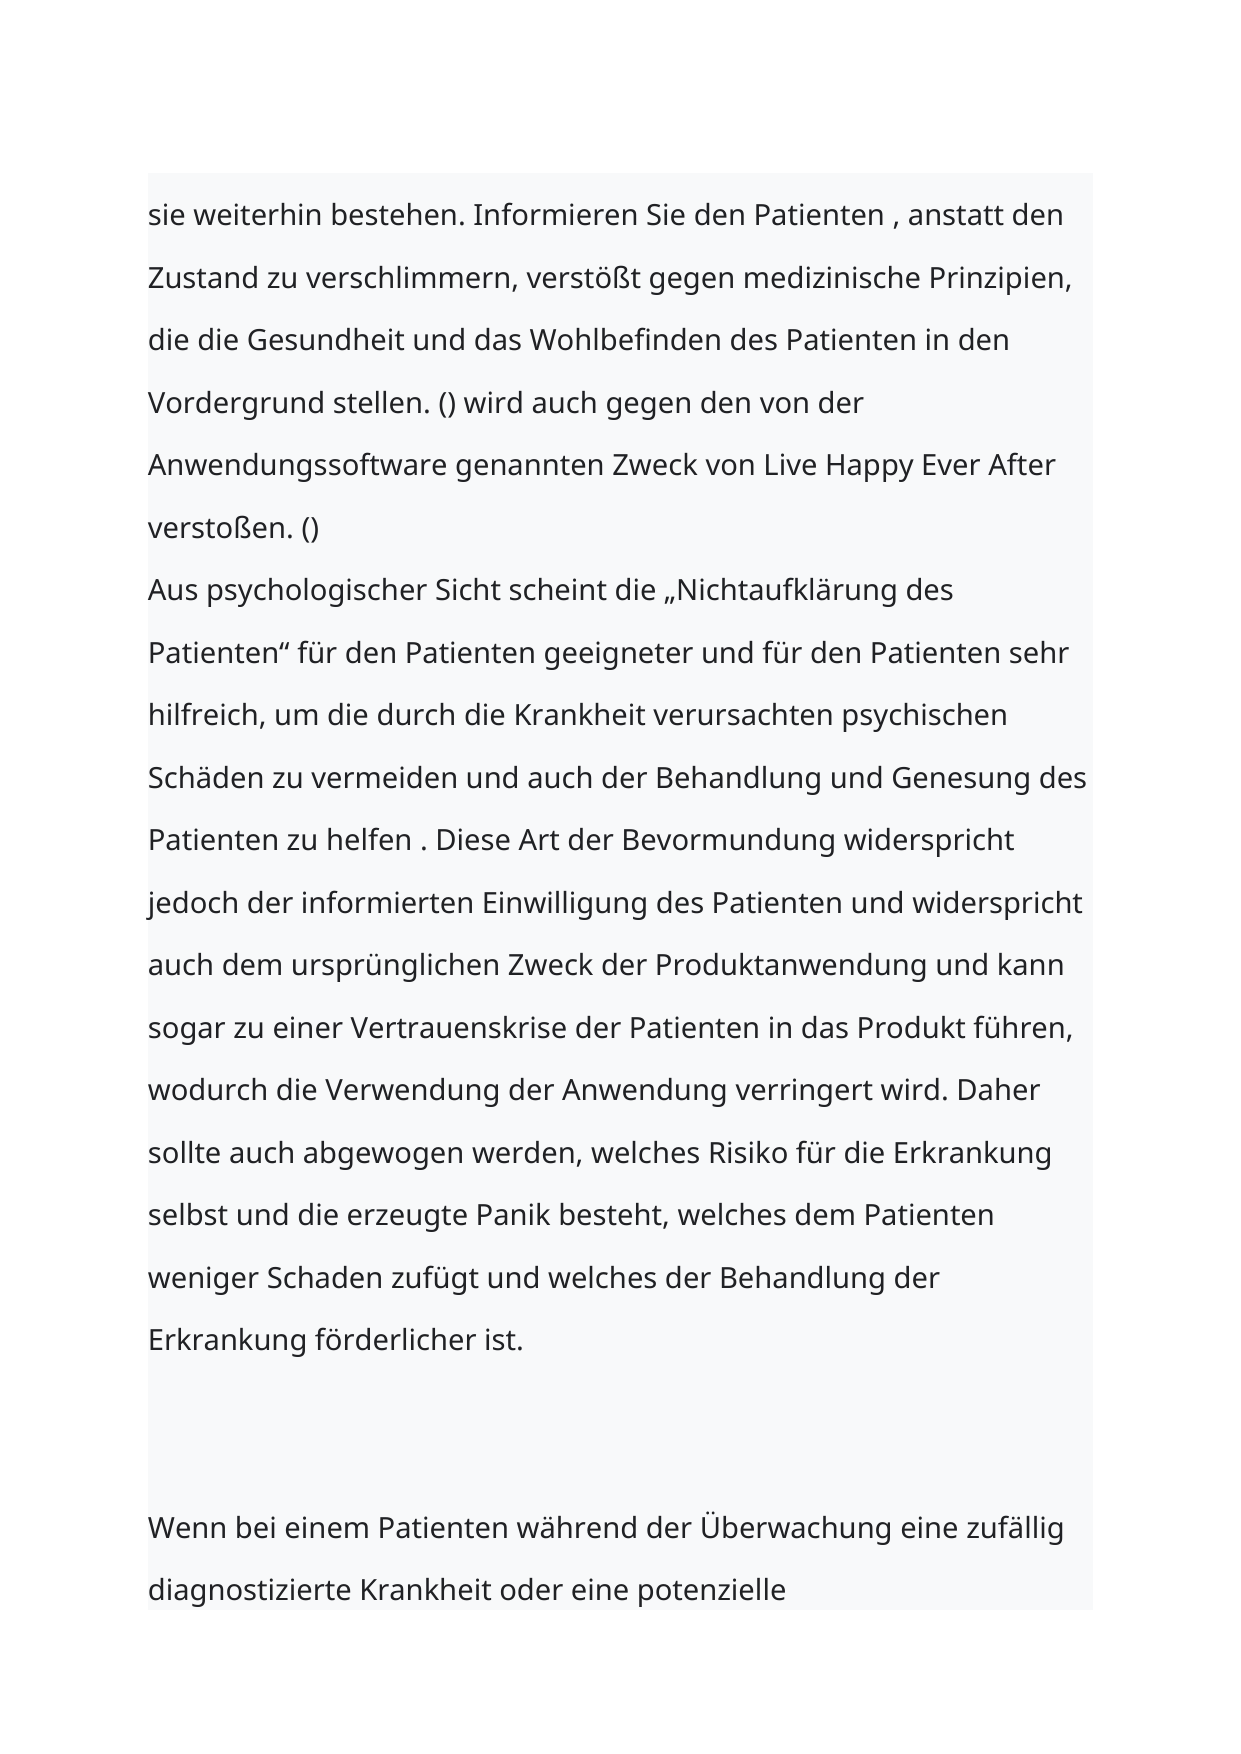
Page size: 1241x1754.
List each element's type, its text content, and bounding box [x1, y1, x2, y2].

text Aus psychologischer Sicht scheint die „Nichtaufklärung des Patienten“ für den Patienten geeigneter und für den Patienten sehr hilfreich, um die durch die Krankheit verursachten psychischen Schäden zu vermeiden und auch der Behandlung und Genesung des Patienten zu helfen . Diese Art der Bevormundung widerspricht jedoch der informierten Einwilligung des Patienten und widerspricht auch dem ursprünglichen Zweck der Produktanwendung und kann sogar zu einer Vertrauenskrise der Patienten in das Produkt führen, wodurch die Verwendung der Anwendung verringert wird. Daher sollte auch abgewogen werden, welches Risiko für die Erkrankung selbst und die erzeugte Panik besteht, welches dem Patienten weniger Schaden zufügt und welches der Behandlung der Erkrankung förderlicher ist. [148, 548, 1093, 1360]
text Wenn bei einem Patienten während der Überwachung eine zufällig diagnostizierte Krankheit oder eine potenzielle [148, 1485, 1093, 1610]
text sie weiterhin bestehen. Informieren Sie den Patienten , anstatt den Zustand zu verschlimmern, verstößt gegen medizinische Prinzipien, die die Gesundheit und das Wohlbefinden des Patienten in den Vordergrund stellen. () wird auch gegen den von der Anwendungssoftware genannten Zweck von Live Happy Ever After verstoßen. () [148, 173, 1093, 548]
